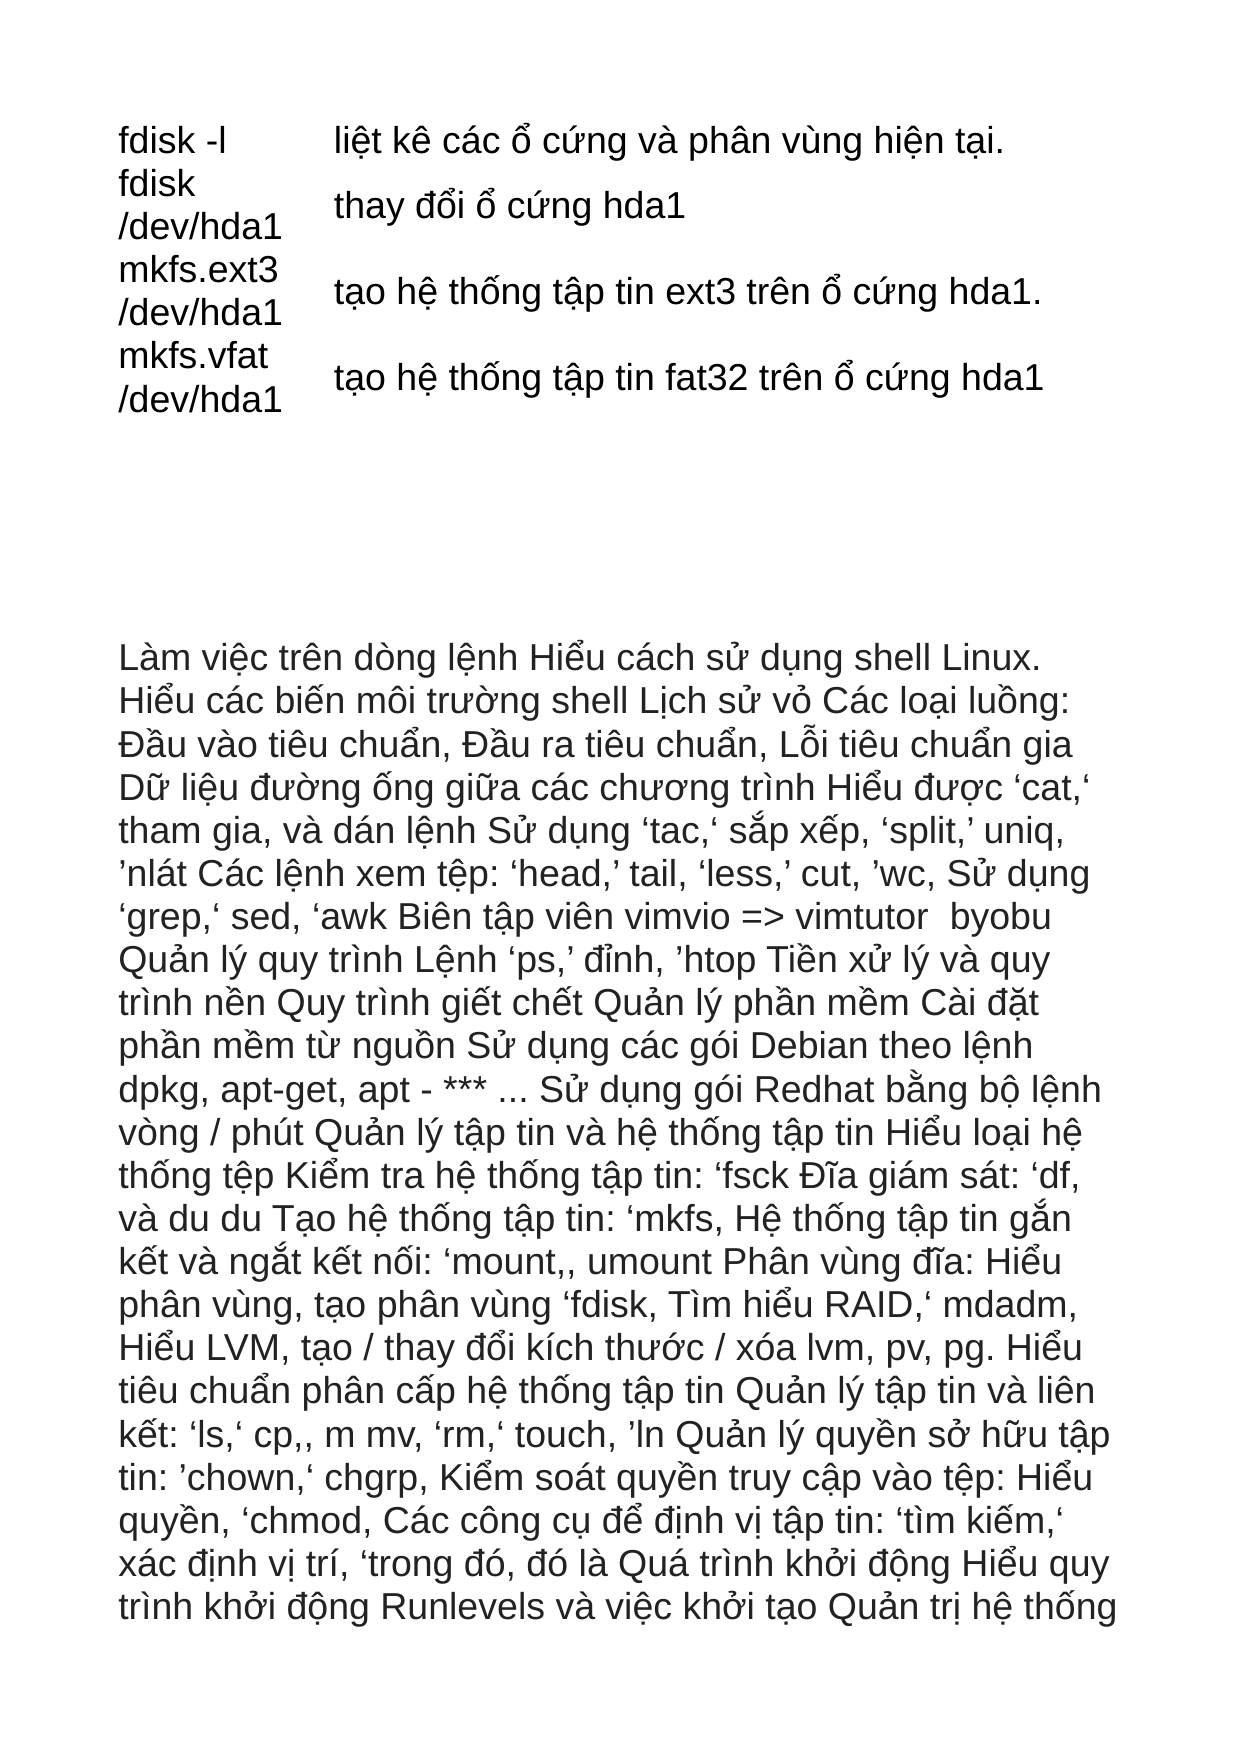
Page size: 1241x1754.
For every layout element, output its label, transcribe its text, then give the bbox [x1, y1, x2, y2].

text Làm việc trên dòng lệnh Hiểu cách sử dụng shell Linux. Hiểu các biến môi trường shell Lịch sử vỏ Các loại luồng: Đầu vào tiêu chuẩn, Đầu ra tiêu chuẩn, Lỗi tiêu chuẩn gia Dữ liệu đường ống giữa các chương trình Hiểu được ‘cat,‘ tham gia, và dán lệnh Sử dụng ‘tac,‘ sắp xếp, ‘split,’ uniq, ’nlát Các lệnh xem tệp: ‘head,’ tail, ‘less,’ cut, ’wc, Sử dụng ‘grep,‘ sed, ‘awk Biên tập viên vimvio => vimtutor byobu Quản lý quy trình Lệnh ‘ps,’ đỉnh, ’htop Tiền xử lý và quy trình nền Quy trình giết chết Quản lý phần mềm Cài đặt phần mềm từ nguồn Sử dụng các gói Debian theo lệnh dpkg, apt-get, apt - *** ... Sử dụng gói Redhat bằng bộ lệnh vòng / phút Quản lý tập tin và hệ thống tập tin Hiểu loại hệ thống tệp Kiểm tra hệ thống tập tin: ‘fsck Đĩa giám sát: ‘df, và du du Tạo hệ thống tập tin: ‘mkfs, Hệ thống tập tin gắn kết và ngắt kết nối: ‘mount,, umount Phân vùng đĩa: Hiểu phân vùng, tạo phân vùng ‘fdisk, Tìm hiểu RAID,‘ mdadm, Hiểu LVM, tạo / thay đổi kích thước / xóa lvm, pv, pg. Hiểu tiêu chuẩn phân cấp hệ thống tập tin Quản lý tập tin và liên kết: ‘ls,‘ cp,, m mv, ‘rm,‘ touch, ’ln Quản lý quyền sở hữu tập tin: ’chown,‘ chgrp, Kiểm soát quyền truy cập vào tệp: Hiểu quyền, ‘chmod, Các công cụ để định vị tập tin: ‘tìm kiếm,‘ xác định vị trí, ‘trong đó, đó là Quá trình khởi động Hiểu quy trình khởi động Runlevels và việc khởi tạo Quản trị hệ thống [118, 592, 1122, 1627]
table_cell mkfs.vfat /dev/hda1 [118, 334, 334, 420]
table_cell thay đổi ổ cứng hda1 [334, 161, 1085, 247]
table_cell fdisk /dev/hda1 [118, 161, 334, 247]
table_cell tạo hệ thống tập tin ext3 trên ổ cứng hda1. [334, 248, 1085, 334]
table_cell tạo hệ thống tập tin fat32 trên ổ cứng hda1 [334, 334, 1085, 420]
table_cell mkfs.ext3 /dev/hda1 [118, 248, 334, 334]
table_cell fdisk -l [118, 118, 334, 161]
table_cell liệt kê các ổ cứng và phân vùng hiện tại. [334, 118, 1085, 161]
